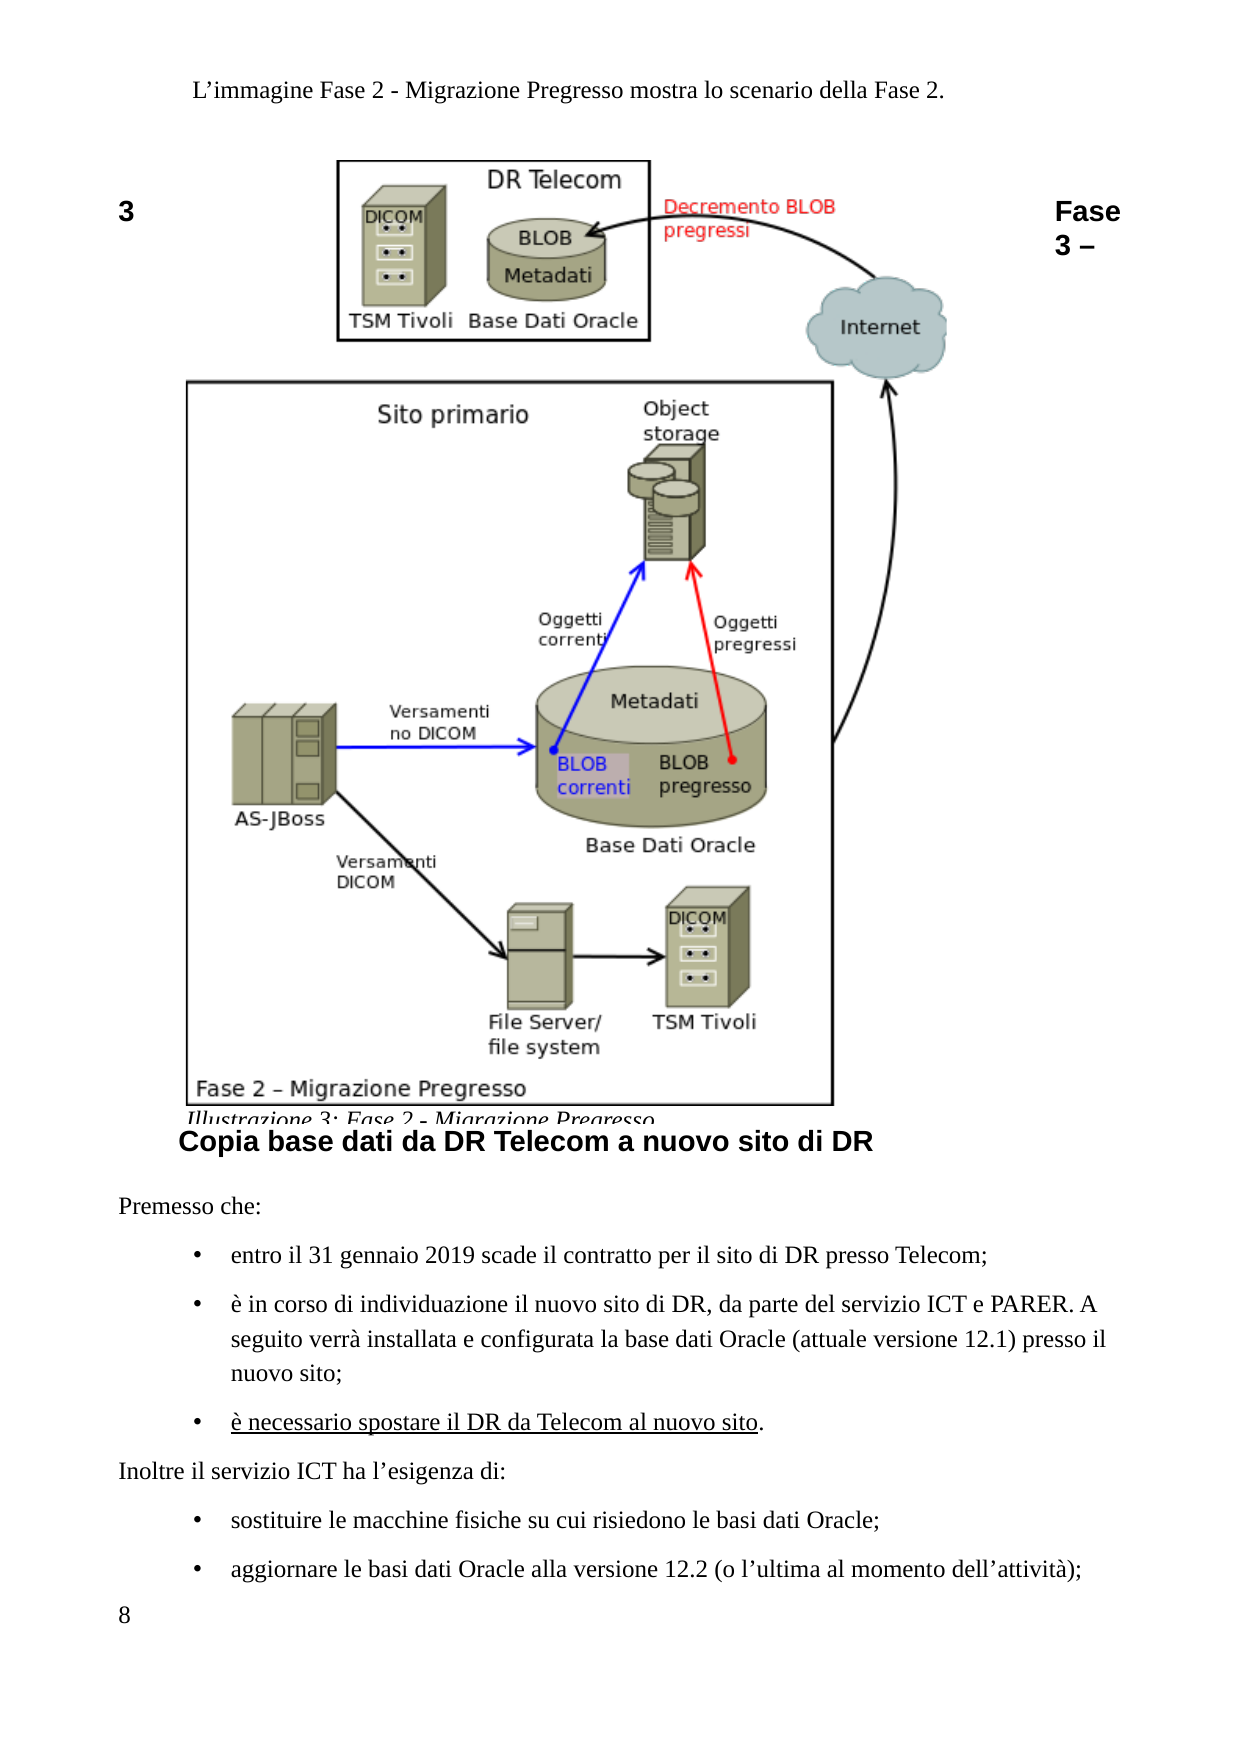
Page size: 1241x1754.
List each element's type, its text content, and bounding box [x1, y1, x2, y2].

text Premesso che: [118, 1191, 1122, 1220]
list è in corso di individuazione il nuovo sito di DR, da parte del servizio ICT e PARER. A seguito verrà installata e configurata la base dati Oracle (attuale versione 12.1) presso il nuovo sito; [193, 1289, 1122, 1387]
list aggiornare le basi dati Oracle alla versione 12.2 (o l’ultima al momento dell’attività); [193, 1554, 1122, 1583]
list entro il 31 gennaio 2019 scade il contratto per il sito di DR presso Telecom; [193, 1240, 1122, 1269]
subtitle Fase 3 – Copia base dati da DR Telecom a nuovo sito di DR [118, 194, 1122, 1157]
text Illustrazione 3: Fase 2 - Migrazione Pregresso [186, 137, 1054, 1124]
list è necessario spostare il DR da Telecom al nuovo sito. [193, 1407, 1122, 1436]
list sostituire le macchine fisiche su cui risiedono le basi dati Oracle; [193, 1505, 1122, 1534]
text Inoltre il servizio ICT ha l’esigenza di: [118, 1456, 1122, 1485]
text L’immagine Fase 2 - Migrazione Pregresso mostra lo scenario della Fase 2. [118, 75, 1122, 104]
